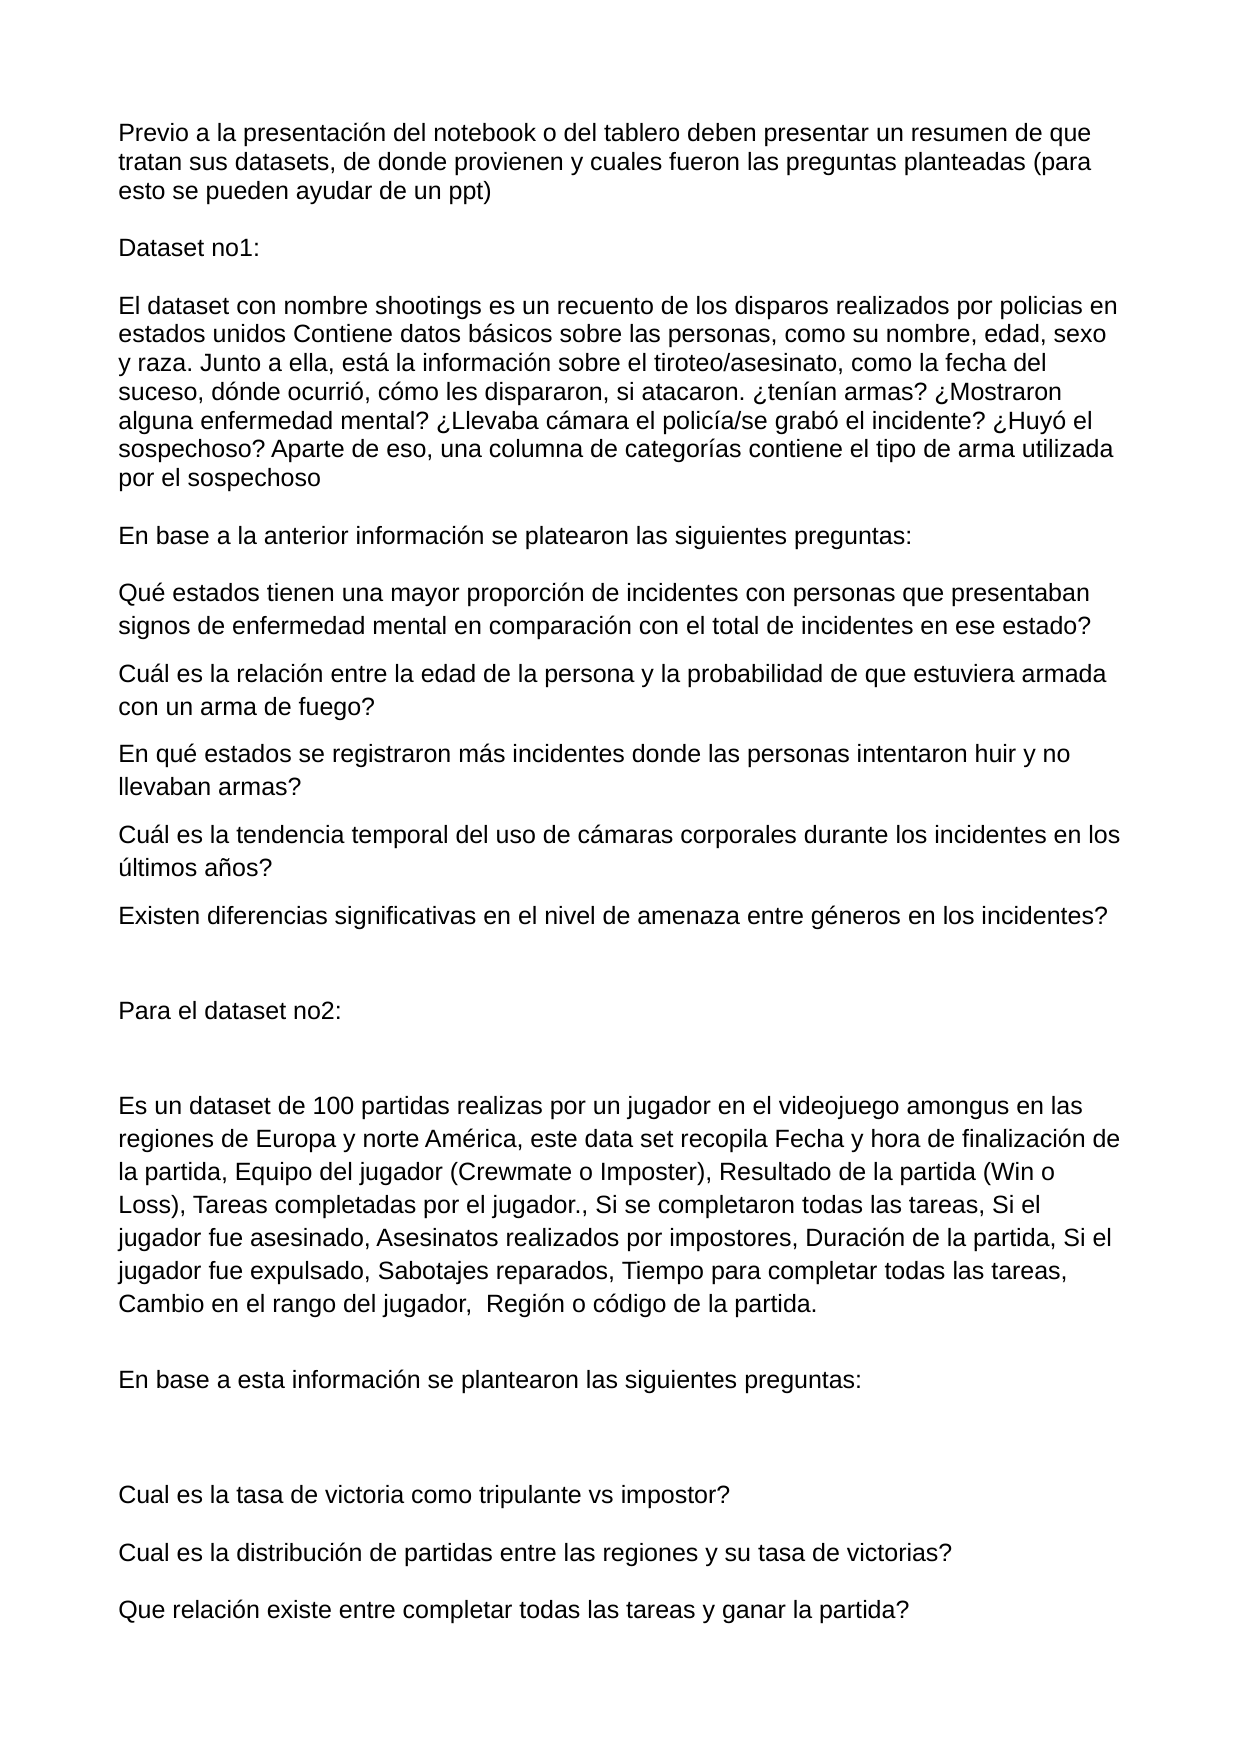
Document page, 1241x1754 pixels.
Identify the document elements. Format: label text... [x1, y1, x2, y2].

text El dataset con nombre shootings es un recuento de los disparos realizados por policias en estados unidos Contiene datos básicos sobre las personas, como su nombre, edad, sexo y raza. Junto a ella, está la información sobre el tiroteo/asesinato, como la fecha del suceso, dónde ocurrió, cómo les dispararon, si atacaron. ¿tenían armas? ¿Mostraron alguna enfermedad mental? ¿Llevaba cámara el policía/se grabó el incidente? ¿Huyó el sospechoso? Aparte de eso, una columna de categorías contiene el tipo de arma utilizada por el sospechoso [118, 291, 1122, 492]
text Cual es la tasa de victoria como tripulante vs impostor? [118, 1481, 1122, 1509]
text Para el dataset no2: [118, 996, 1122, 1024]
text Qué estados tienen una mayor proporción de incidentes con personas que presentaban signos de enfermedad mental en comparación con el total de incidentes en ese estado? [118, 578, 1122, 640]
text Dataset no1: [118, 233, 1122, 262]
text En qué estados se registraron más incidentes donde las personas intentaron huir y no llevaban armas? [118, 739, 1122, 801]
text Que relación existe entre completar todas las tareas y ganar la partida? [118, 1596, 1122, 1624]
text Cual es la distribución de partidas entre las regiones y su tasa de victorias? [118, 1538, 1122, 1567]
text Cuál es la relación entre la edad de la persona y la probabilidad de que estuviera armada con un arma de fuego? [118, 659, 1122, 721]
text Previo a la presentación del notebook o del tablero deben presentar un resumen de que tratan sus datasets, de donde provienen y cuales fueron las preguntas planteadas (para esto se pueden ayudar de un ppt) [118, 118, 1122, 204]
text En base a esta información se plantearon las siguientes preguntas: [118, 1366, 1122, 1394]
text En base a la anterior información se platearon las siguientes preguntas: [118, 521, 1122, 549]
text Cuál es la tendencia temporal del uso de cámaras corporales durante los incidentes en los últimos años? [118, 820, 1122, 882]
text Es un dataset de 100 partidas realizas por un jugador en el videojuego amongus en las regiones de Europa y norte América, este data set recopila Fecha y hora de finalización de la partida, Equipo del jugador (Crewmate o Imposter), Resultado de la partida (Win o Loss), Tareas completadas por el jugador., Si se completaron todas las tareas, Si el jugador fue asesinado, Asesinatos realizados por impostores, Duración de la partida, Si el jugador fue expulsado, Sabotajes reparados, Tiempo para completar todas las tareas, Cambio en el rango del jugador, Región o código de la partida. [118, 1091, 1122, 1318]
text Existen diferencias significativas en el nivel de amenaza entre géneros en los incidentes? [118, 901, 1122, 929]
